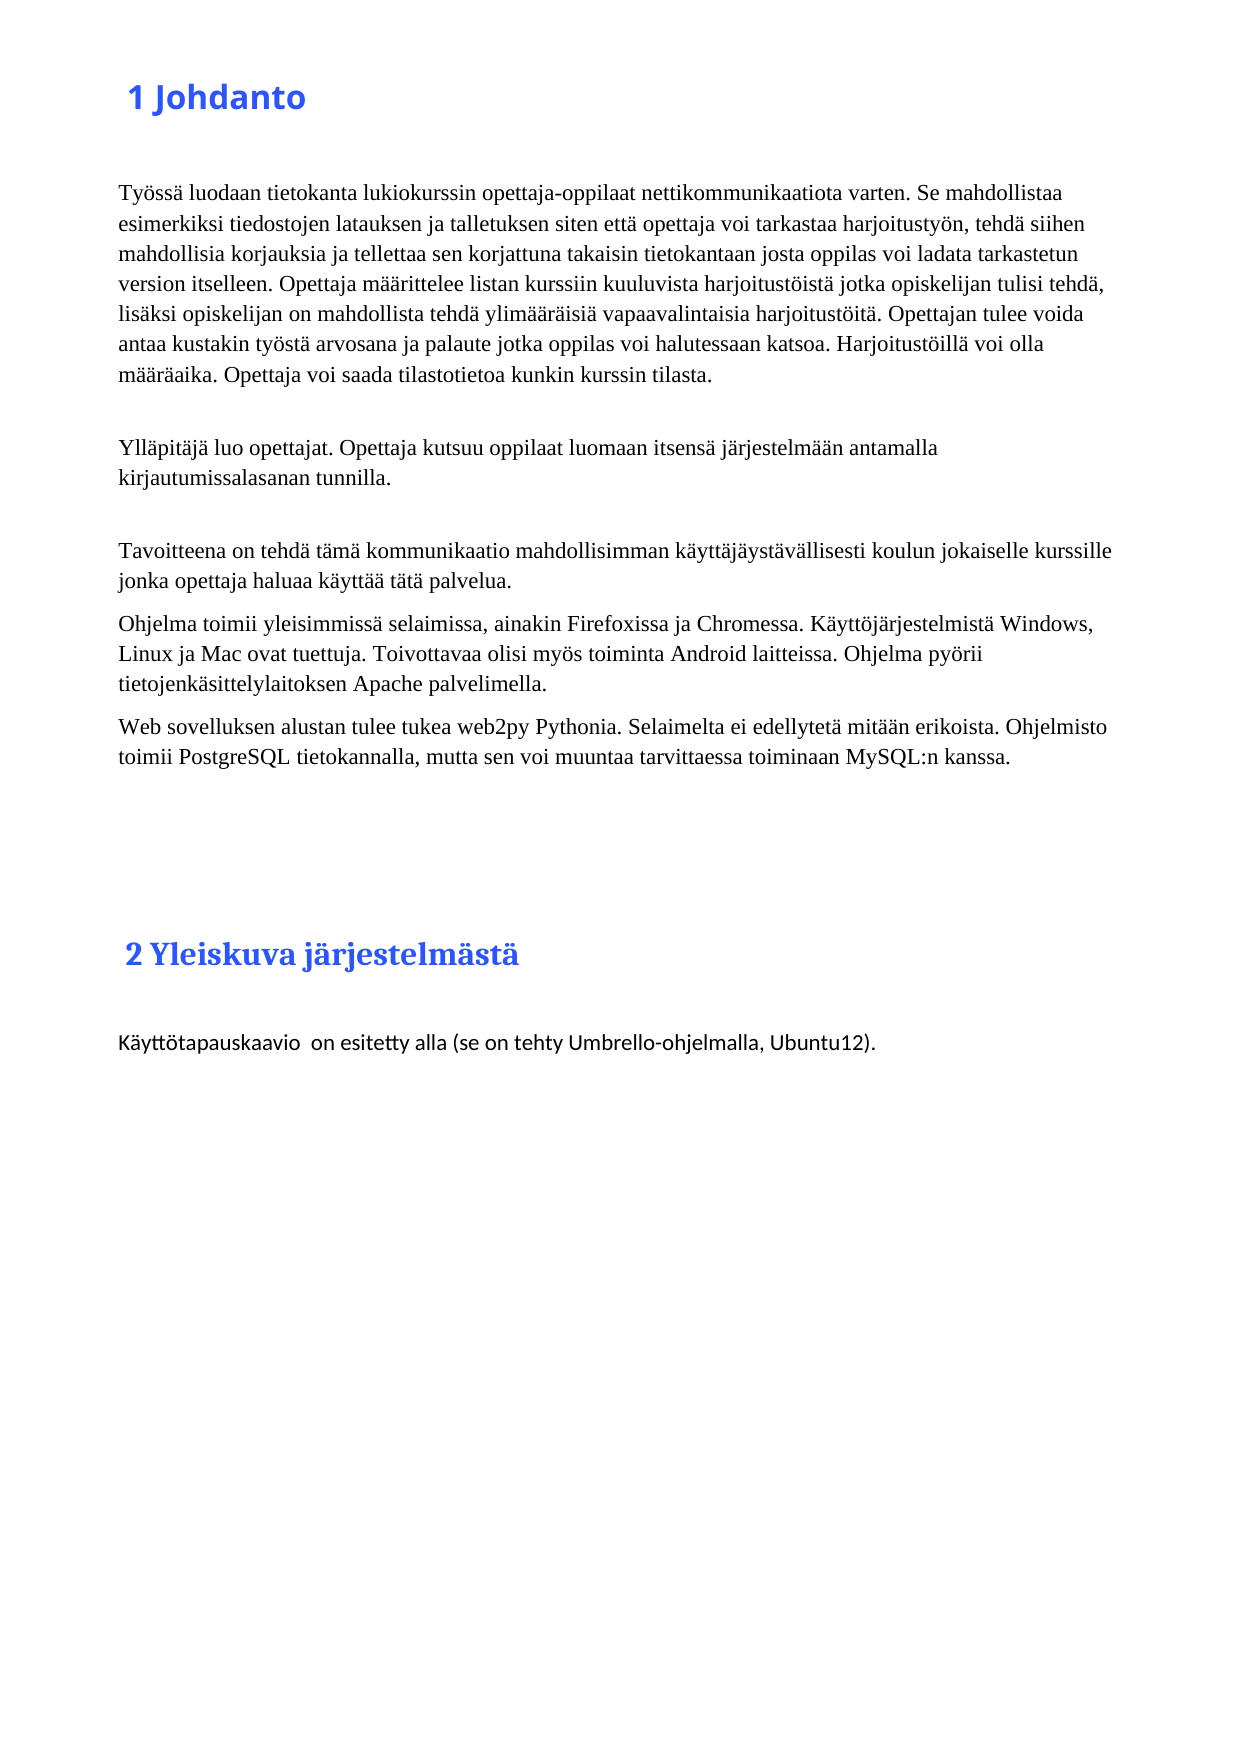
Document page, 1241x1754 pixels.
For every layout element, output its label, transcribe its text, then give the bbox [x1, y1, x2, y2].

text Tavoitteena on tehdä tämä kommunikaatio mahdollisimman käyttäjäystävällisesti koulun jokaiselle kurssille jonka opettaja haluaa käyttää tätä palvelua. [118, 506, 1122, 593]
text Ylläpitäjä luo opettajat. Opettaja kutsuu oppilaat luomaan itsensä järjestelmään antamalla kirjautumissalasanan tunnilla. [118, 433, 1122, 490]
text Työssä luodaan tietokanta lukiokurssin opettaja-oppilaat nettikommunikaatiota varten. Se mahdollistaa esimerkiksi tiedostojen latauksen ja talletuksen siten että opettaja voi tarkastaa harjoitustyön, tehdä siihen mahdollisia korjauksia ja tellettaa sen korjattuna takaisin tietokantaan josta oppilas voi ladata tarkastetun version itselleen. Opettaja määrittelee listan kurssiin kuuluvista harjoitustöistä jotka opiskelijan tulisi tehdä, lisäksi opiskelijan on mahdollista tehdä ylimääräisiä vapaavalintaisia harjoitustöitä. Opettajan tulee voida antaa kustakin työstä arvosana ja palaute jotka oppilas voi halutessaan katsoa. Harjoitustöillä voi olla määräaika. Opettaja voi saada tilastotietoa kunkin kurssin tilasta. [118, 179, 1122, 417]
text Käyttötapauskaavio on esitetty alla (se on tehty Umbrello-ohjelmalla, Ubuntu12). [118, 1028, 1122, 1056]
subtitle Yleiskuva järjestelmästä [118, 936, 1122, 974]
subtitle Johdanto [118, 74, 1122, 119]
text Web sovelluksen alustan tulee tukea web2py Pythonia. Selaimelta ei edellytetä mitään erikoista. Ohjelmisto toimii PostgreSQL tietokannalla, mutta sen voi muuntaa tarvittaessa toiminaan MySQL:n kanssa. [118, 713, 1122, 830]
text Ohjelma toimii yleisimmissä selaimissa, ainakin Firefoxissa ja Chromessa. Käyttöjärjestelmistä Windows, Linux ja Mac ovat tuettuja. Toivottavaa olisi myös toiminta Android laitteissa. Ohjelma pyörii tietojenkäsittelylaitoksen Apache palvelimella. [118, 609, 1122, 696]
